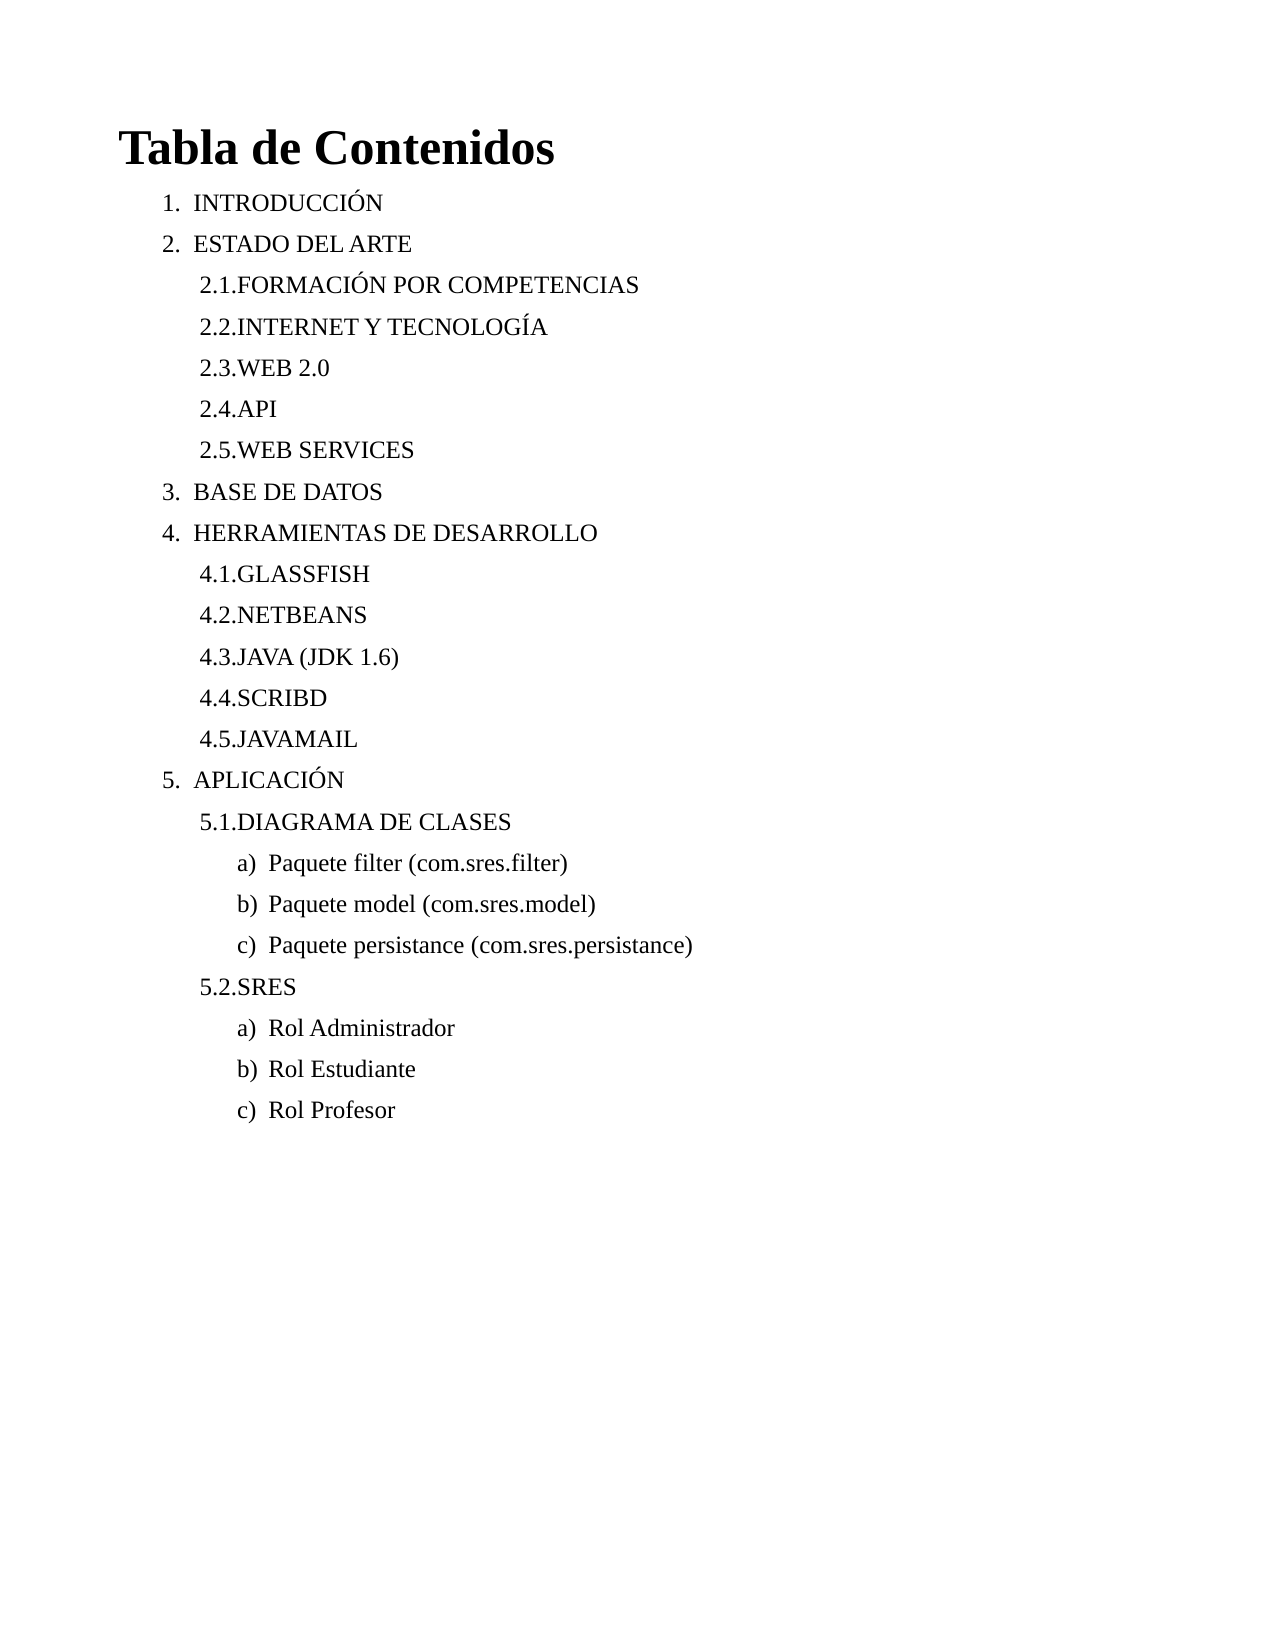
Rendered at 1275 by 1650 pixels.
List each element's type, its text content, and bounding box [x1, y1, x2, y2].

list INTRODUCCIÓN [156, 188, 1157, 217]
list Paquete persistance (com.sres.persistance) [231, 931, 1157, 959]
list HERRAMIENTAS DE DESARROLLO [156, 518, 1157, 547]
subtitle Tabla de Contenidos [118, 118, 1157, 176]
list GLASSFISH [193, 559, 1157, 588]
list API [193, 394, 1157, 423]
list WEB SERVICES [193, 436, 1157, 464]
list Paquete filter (com.sres.filter) [231, 848, 1157, 877]
list JAVA (JDK 1.6) [193, 642, 1157, 671]
list DIAGRAMA DE CLASES [193, 807, 1157, 836]
list BASE DE DATOS [156, 477, 1157, 506]
list SCRIBD [193, 683, 1157, 712]
list JAVAMAIL [193, 724, 1157, 753]
list NETBEANS [193, 601, 1157, 629]
list Paquete model (com.sres.model) [231, 889, 1157, 918]
list WEB 2.0 [193, 353, 1157, 382]
list ESTADO DEL ARTE [156, 229, 1157, 258]
list FORMACIÓN POR COMPETENCIAS [193, 271, 1157, 299]
list APLICACIÓN [156, 766, 1157, 794]
list Rol Estudiante [231, 1054, 1157, 1083]
list SRES [193, 972, 1157, 1001]
list Rol Administrador [231, 1013, 1157, 1042]
list INTERNET Y TECNOLOGÍA [193, 312, 1157, 341]
list Rol Profesor [231, 1096, 1157, 1124]
